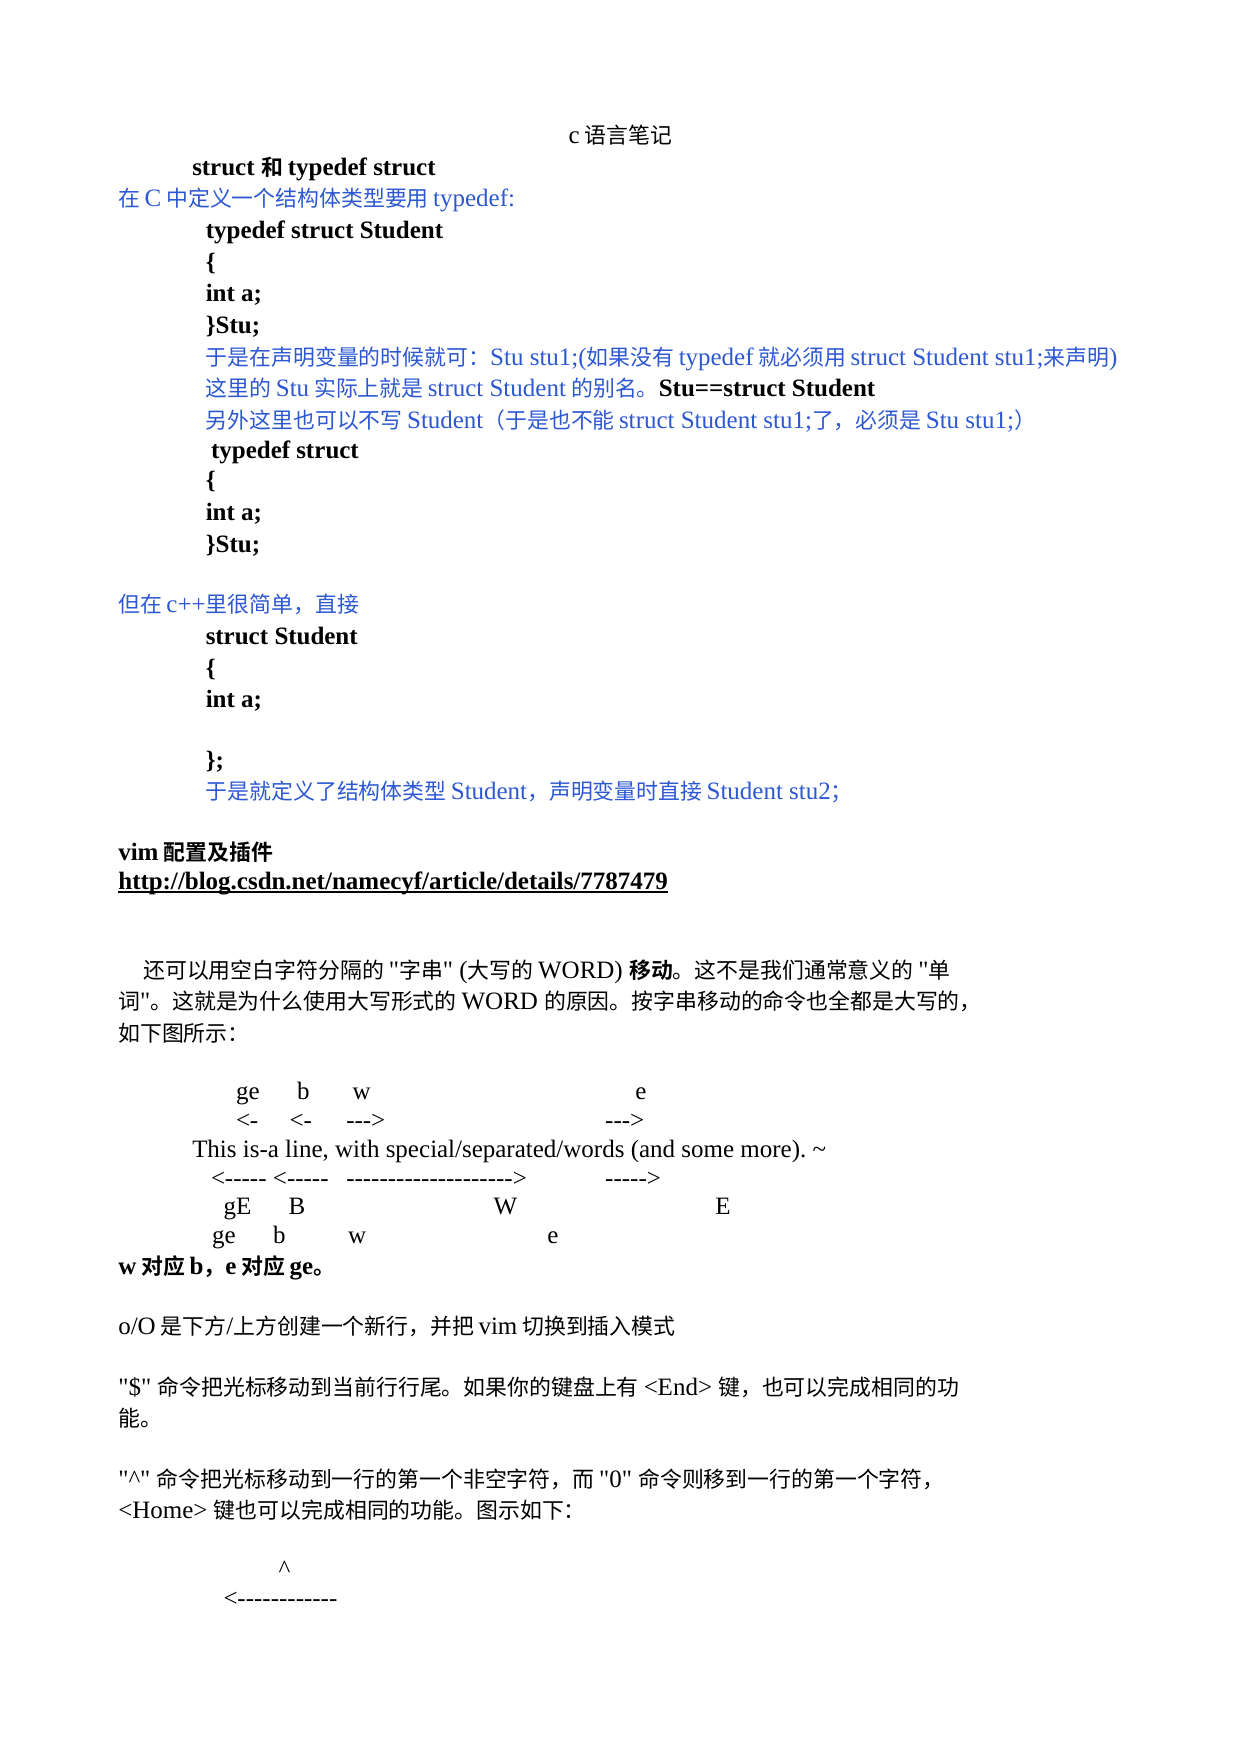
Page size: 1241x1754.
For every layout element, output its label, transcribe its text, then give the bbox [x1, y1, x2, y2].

text "$" 命令把光标移动到当前行行尾。如果你的键盘上有 <End> 键，也可以完成相同的功 [118, 1370, 1122, 1401]
text <- <- ---> ---> [118, 1105, 1122, 1134]
text This is-a line, with special/separated/words (and some more). ~ [118, 1134, 1122, 1163]
text <----- <----- --------------------> -----> [118, 1163, 1122, 1191]
text c语言笔记 [118, 118, 1122, 150]
text 还可以用空白字符分隔的 "字串" (大写的 WORD) 移动。这不是我们通常意义的 "单 [118, 953, 1122, 984]
text }; 于是就定义了结构体类型Student，声明变量时直接Student stu2； [118, 714, 1122, 806]
text ^ [118, 1554, 1122, 1583]
text w对应b，e对应ge。 [118, 1249, 1122, 1281]
text 在C中定义一个结构体类型要用typedef: typedef struct Student { int a; }Stu; 于是在声明变量的时候就可：Stu stu1;(如果没有typedef就必须用struct Student stu1;来声明) 这里的Stu实际上就是struct Student的别名。Stu==struct Student 另外这里也可以不写Student（于是也不能struct Student stu1;了，必须是Stu stu1;） [118, 181, 1122, 435]
text <------------ [118, 1583, 1122, 1611]
text typedef struct { int a; }Stu; [118, 435, 1122, 558]
text o/O是下方/上方创建一个新行，并把vim切换到插入模式 [118, 1309, 1122, 1341]
text 但在c++里很简单，直接 struct Student { int a; [118, 587, 1122, 714]
text 词"。这就是为什么使用大写形式的 WORD 的原因。按字串移动的命令也全都是大写的， [118, 984, 1122, 1016]
text struct 和 typedef struct [118, 150, 1122, 181]
text ge b w e [118, 1076, 1122, 1105]
text vim配置及插件 [118, 835, 1122, 866]
text 如下图所示： [118, 1016, 1122, 1048]
text http://blog.csdn.net/namecyf/article/details/7787479 [118, 866, 1122, 895]
text ge b w e [118, 1220, 1122, 1249]
text <Home> 键也可以完成相同的功能。图示如下： [118, 1493, 1122, 1525]
text 能。 [118, 1401, 1122, 1433]
text "^" 命令把光标移动到一行的第一个非空字符，而 "0" 命令则移到一行的第一个字符， [118, 1462, 1122, 1493]
text gE B W E [118, 1191, 1122, 1220]
